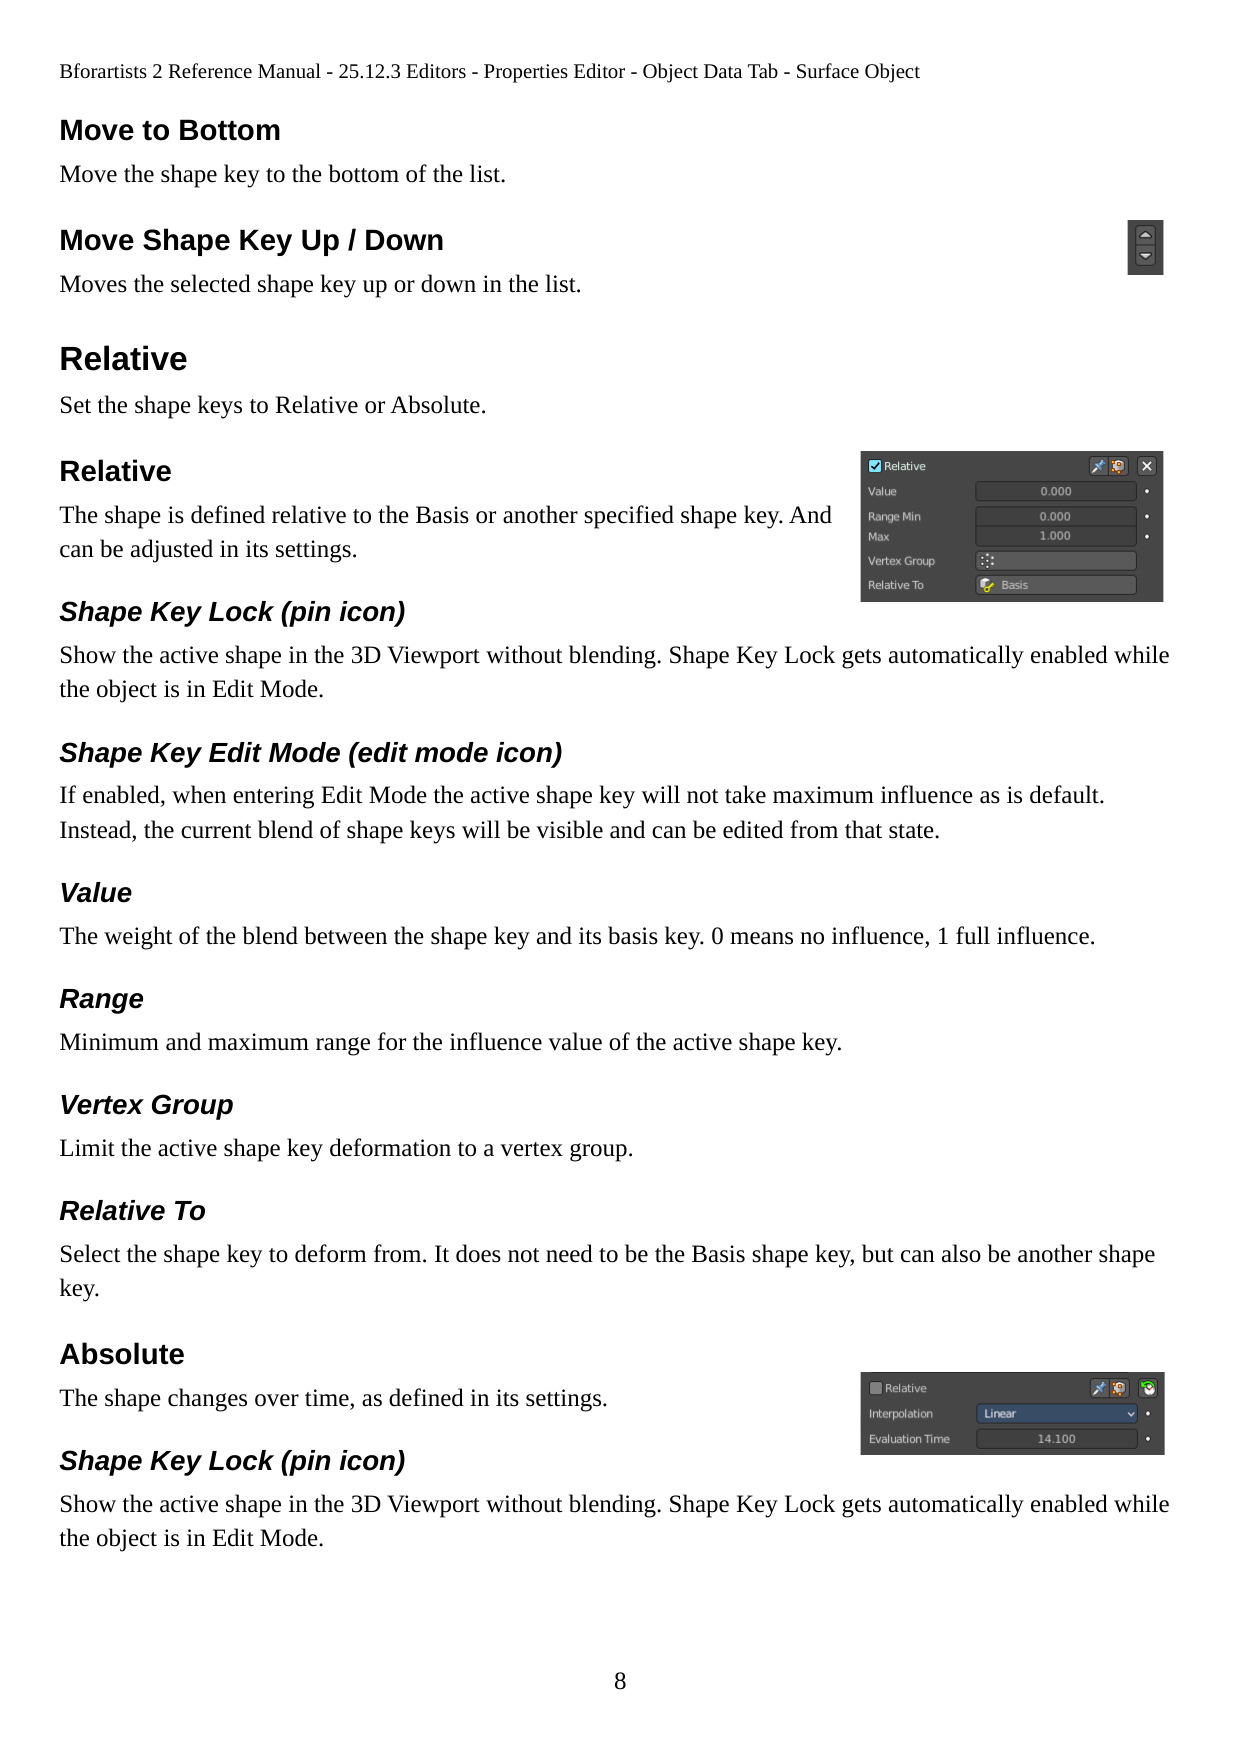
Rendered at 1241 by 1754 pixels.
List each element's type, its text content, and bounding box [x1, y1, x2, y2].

text Moves the selected shape key up or down in the list. [59, 269, 1181, 297]
subtitle Shape Key Lock (pin icon) [59, 596, 1181, 628]
text Set the shape keys to Relative or Absolute. [59, 390, 1181, 418]
text If enabled, when entering Edit Mode the active shape key will not take maximum influence as is default. Instead, the current blend of shape keys will be visible and can be edited from that state. [59, 781, 1181, 844]
subtitle Shape Key Edit Mode (edit mode icon) [59, 736, 1181, 768]
text Limit the active shape key deformation to a vertex group. [59, 1133, 1181, 1162]
subtitle Move to Bottom [59, 113, 1181, 146]
subtitle Absolute [59, 1337, 1181, 1371]
subtitle Move Shape Key Up / Down [59, 222, 1127, 256]
picture [1127, 220, 1164, 275]
picture [860, 1372, 1165, 1455]
subtitle [1164, 453, 1181, 487]
text The shape is defined relative to the Basis or another specified shape key. And can be adjusted in its settings. [59, 500, 860, 563]
subtitle Relative [59, 339, 1181, 377]
text Move the shape key to the bottom of the list. [59, 159, 1181, 188]
subtitle [1164, 222, 1181, 256]
text Show the active shape in the 3D Viewport without blending. Shape Key Lock gets automatically enabled while the object is in Edit Mode. [59, 1489, 1181, 1552]
subtitle Vertex Group [59, 1088, 1181, 1120]
text Show the active shape in the 3D Viewport without blending. Shape Key Lock gets automatically enabled while the object is in Edit Mode. [59, 640, 1181, 703]
subtitle Relative [59, 453, 860, 487]
subtitle Shape Key Lock (pin icon) [59, 1445, 1181, 1477]
subtitle Range [59, 982, 1181, 1014]
subtitle Relative To [59, 1194, 1181, 1226]
text The weight of the blend between the shape key and its basis key. 0 means no influence, 1 full influence. [59, 921, 1181, 950]
text The shape changes over time, as defined in its settings. [59, 1383, 860, 1412]
text Select the shape key to deform from. It does not need to be the Basis shape key, but can also be another shape key. [59, 1239, 1181, 1302]
subtitle Value [59, 877, 1181, 908]
picture [860, 451, 1164, 602]
text Minimum and maximum range for the influence value of the active shape key. [59, 1027, 1181, 1056]
